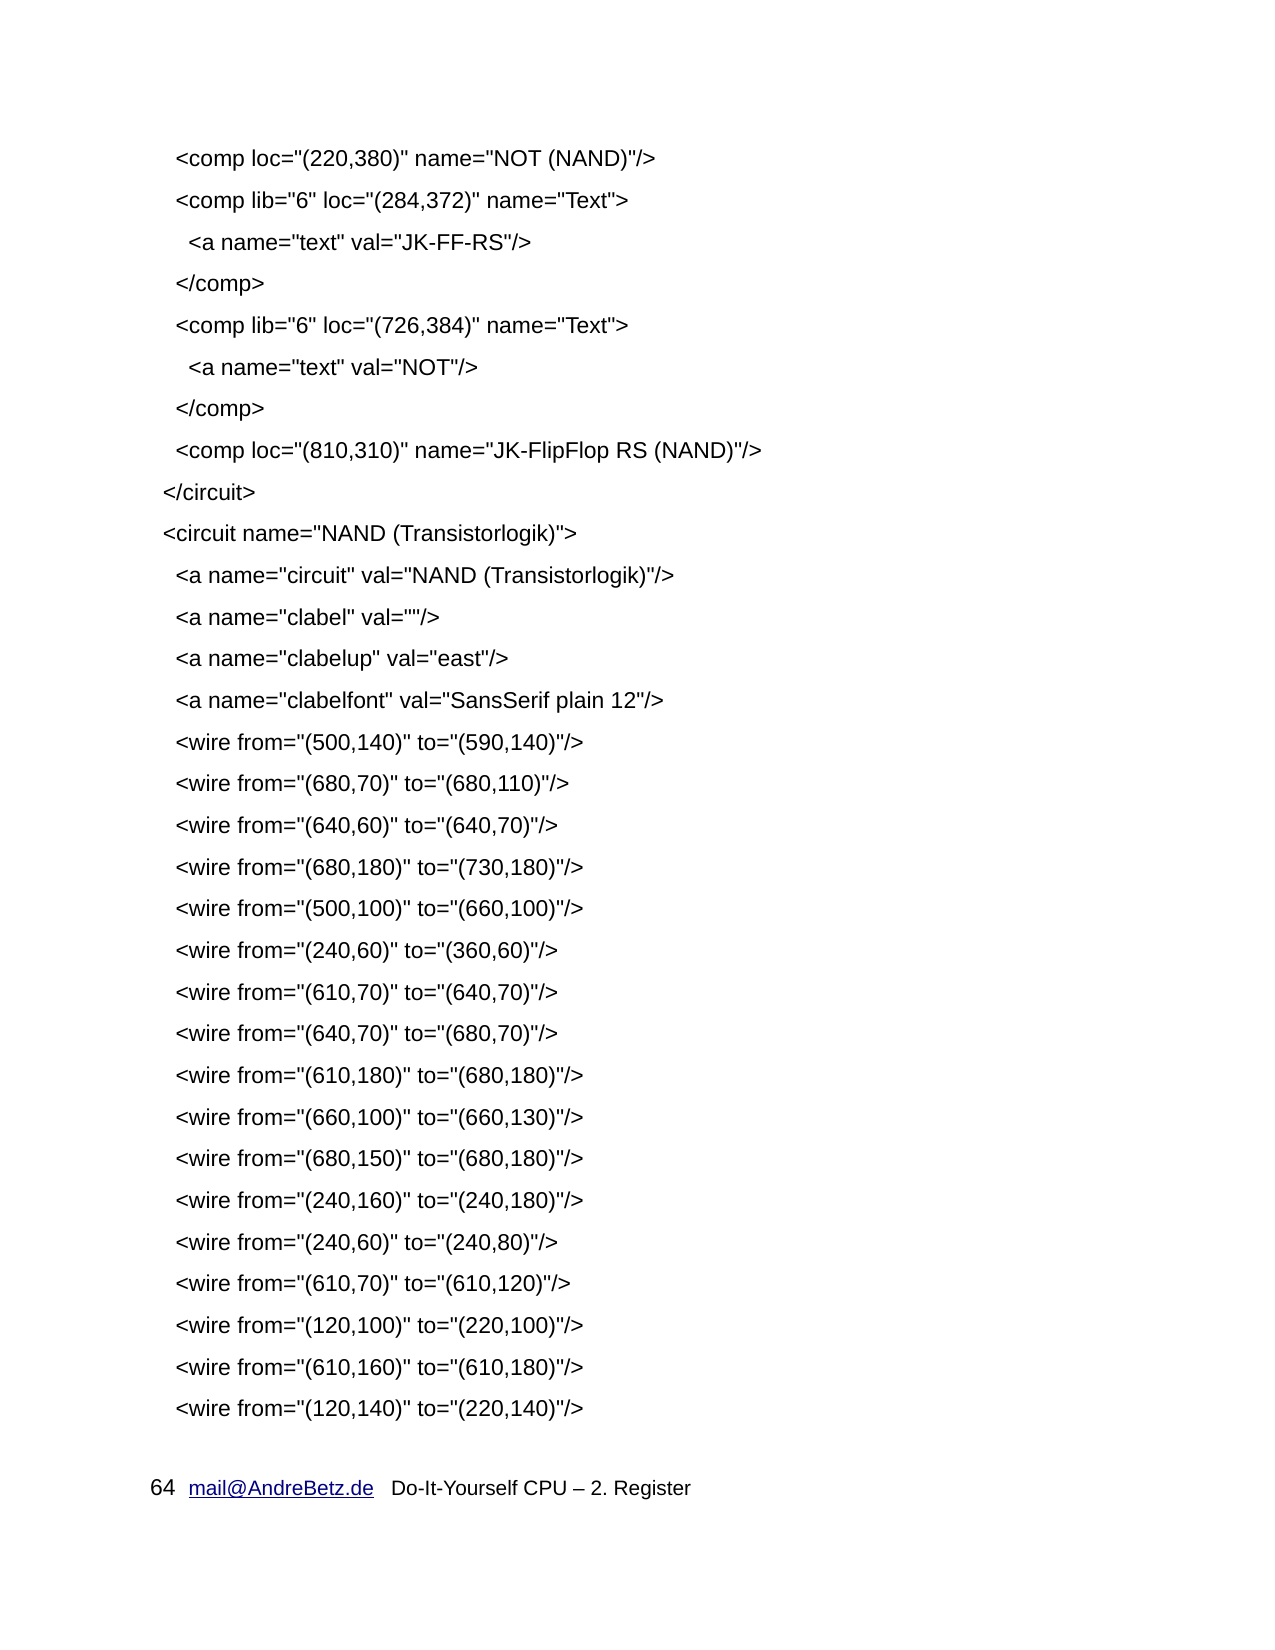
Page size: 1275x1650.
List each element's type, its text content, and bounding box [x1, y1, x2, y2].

text <wire from="(640,60)" to="(640,70)"/> [307, 817, 386, 837]
text <wire from="(120,100)" to="(220,100)"/> [150, 1317, 309, 1337]
text <wire from="(240,160)" to="(240,180)"/> [150, 1192, 309, 1212]
text <wire from="(610,180)" to="(680,180)"/> [551, 1067, 1125, 1087]
text <comp loc="(810,310)" name="JK-FlipFlop RS (NAND)"/> [150, 442, 307, 462]
text <comp loc="(810,310)" name="JK-FlipFlop RS (NAND)"/> [395, 442, 658, 462]
text <wire from="(680,180)" to="(730,180)"/> [307, 858, 399, 879]
text <circuit name="NAND (Transistorlogik)"> [150, 525, 397, 546]
text <comp loc="(220,380)" name="NOT (NAND)"/> [550, 150, 624, 171]
text <comp loc="(810,310)" name="JK-FlipFlop RS (NAND)"/> [729, 442, 1125, 462]
text <comp loc="(810,310)" name="JK-FlipFlop RS (NAND)"/> [656, 442, 730, 462]
text <wire from="(120,100)" to="(220,100)"/> [460, 1317, 552, 1337]
text <wire from="(610,180)" to="(680,180)"/> [150, 1067, 309, 1087]
text <wire from="(610,160)" to="(610,180)"/> [397, 1358, 462, 1379]
text <wire from="(680,180)" to="(730,180)"/> [150, 858, 309, 879]
text <wire from="(120,140)" to="(220,140)"/> [460, 1400, 552, 1421]
text <wire from="(240,60)" to="(240,80)"/> [150, 1233, 309, 1254]
text <wire from="(680,150)" to="(680,180)"/> [397, 1150, 462, 1171]
text <wire from="(610,70)" to="(610,120)"/> [537, 1275, 1125, 1296]
text <wire from="(680,180)" to="(730,180)"/> [550, 858, 1125, 879]
text <wire from="(240,60)" to="(360,60)"/> [525, 942, 1125, 962]
text <wire from="(500,140)" to="(590,140)"/> [550, 733, 1125, 754]
text <comp loc="(220,380)" name="NOT (NAND)"/> [150, 150, 307, 171]
text <wire from="(640,60)" to="(640,70)"/> [525, 817, 1125, 837]
text <comp lib="6" loc="(284,372)" name="Text"> [467, 192, 1125, 212]
text <wire from="(500,100)" to="(660,100)"/> [550, 900, 1125, 921]
text <wire from="(680,70)" to="(680,110)"/> [150, 775, 309, 796]
text <a name="circuit" val="NAND (Transistorlogik)"/> [641, 567, 1125, 587]
text <wire from="(500,100)" to="(660,100)"/> [397, 900, 462, 921]
text <comp loc="(810,310)" name="JK-FlipFlop RS (NAND)"/> [305, 442, 396, 462]
text <wire from="(640,60)" to="(640,70)"/> [448, 817, 526, 837]
text <a name="text" val="JK-FF-RS"/> [150, 233, 1125, 254]
text </comp> [150, 275, 1125, 296]
text <comp loc="(220,380)" name="NOT (NAND)"/> [622, 150, 1125, 171]
text <comp lib="6" loc="(726,384)" name="Text"> [376, 317, 468, 337]
text <wire from="(120,100)" to="(220,100)"/> [307, 1317, 399, 1337]
text <wire from="(240,60)" to="(240,80)"/> [524, 1233, 1125, 1254]
text <wire from="(610,70)" to="(640,70)"/> [448, 983, 526, 1004]
text <wire from="(640,70)" to="(680,70)"/> [524, 1025, 1125, 1046]
text <wire from="(500,140)" to="(590,140)"/> [460, 733, 552, 754]
text <wire from="(640,60)" to="(640,70)"/> [150, 817, 309, 837]
text <wire from="(120,140)" to="(220,140)"/> [307, 1400, 399, 1421]
text <a name="circuit" val="NAND (Transistorlogik)"/> [150, 567, 488, 587]
text <wire from="(660,100)" to="(660,130)"/> [307, 1108, 399, 1129]
text <wire from="(240,60)" to="(360,60)"/> [150, 942, 309, 962]
text </circuit> [150, 483, 1125, 504]
text <wire from="(640,70)" to="(680,70)"/> [307, 1025, 386, 1046]
text <comp loc="(220,380)" name="NOT (NAND)"/> [305, 150, 396, 171]
text <wire from="(240,60)" to="(360,60)"/> [448, 942, 526, 962]
text <wire from="(640,70)" to="(680,70)"/> [150, 1025, 309, 1046]
text <wire from="(120,100)" to="(220,100)"/> [398, 1317, 462, 1337]
text <wire from="(610,160)" to="(610,180)"/> [550, 1358, 1125, 1379]
text <wire from="(660,100)" to="(660,130)"/> [397, 1108, 462, 1129]
text <comp lib="6" loc="(284,372)" name="Text"> [376, 192, 468, 212]
text </comp> [150, 400, 1125, 421]
text <circuit name="NAND (Transistorlogik)"> [550, 525, 1125, 546]
text <wire from="(680,180)" to="(730,180)"/> [397, 858, 462, 879]
text <wire from="(680,180)" to="(730,180)"/> [460, 858, 552, 879]
text <a name="circuit" val="NAND (Transistorlogik)"/> [486, 567, 642, 587]
text <wire from="(640,60)" to="(640,70)"/> [385, 817, 450, 837]
text <wire from="(680,150)" to="(680,180)"/> [150, 1150, 309, 1171]
text <wire from="(660,100)" to="(660,130)"/> [150, 1108, 309, 1129]
text <wire from="(610,180)" to="(680,180)"/> [398, 1067, 462, 1087]
text <wire from="(240,60)" to="(240,80)"/> [448, 1233, 526, 1254]
text <comp lib="6" loc="(726,384)" name="Text"> [150, 317, 378, 337]
text <wire from="(120,140)" to="(220,140)"/> [550, 1400, 1125, 1421]
text <a name="clabel" val=""/> [150, 608, 1125, 629]
text <wire from="(500,100)" to="(660,100)"/> [460, 900, 552, 921]
text <wire from="(240,160)" to="(240,180)"/> [460, 1192, 552, 1212]
text <wire from="(610,70)" to="(640,70)"/> [150, 983, 309, 1004]
text <wire from="(680,70)" to="(680,110)"/> [384, 775, 450, 796]
text <wire from="(240,60)" to="(240,80)"/> [307, 1233, 386, 1254]
text <wire from="(120,100)" to="(220,100)"/> [551, 1317, 1125, 1337]
text <wire from="(610,70)" to="(640,70)"/> [384, 983, 450, 1004]
text <wire from="(660,100)" to="(660,130)"/> [460, 1108, 552, 1129]
text <wire from="(610,70)" to="(610,120)"/> [448, 1275, 539, 1296]
text <wire from="(500,100)" to="(660,100)"/> [307, 900, 399, 921]
text <wire from="(680,70)" to="(680,110)"/> [535, 775, 1125, 796]
text <wire from="(680,70)" to="(680,110)"/> [448, 775, 537, 796]
text <comp loc="(220,380)" name="NOT (NAND)"/> [394, 150, 552, 171]
text <wire from="(240,60)" to="(360,60)"/> [307, 942, 386, 962]
text <wire from="(500,100)" to="(660,100)"/> [150, 900, 309, 921]
text <wire from="(610,70)" to="(640,70)"/> [524, 983, 1125, 1004]
text <wire from="(640,70)" to="(680,70)"/> [384, 1025, 450, 1046]
text <wire from="(240,60)" to="(240,80)"/> [384, 1233, 450, 1254]
text <wire from="(610,180)" to="(680,180)"/> [460, 1067, 552, 1087]
text <circuit name="NAND (Transistorlogik)"> [395, 525, 552, 546]
text <wire from="(120,140)" to="(220,140)"/> [150, 1400, 309, 1421]
text <wire from="(500,140)" to="(590,140)"/> [397, 733, 462, 754]
text <comp lib="6" loc="(284,372)" name="Text"> [150, 192, 378, 212]
text <wire from="(680,150)" to="(680,180)"/> [550, 1150, 1125, 1171]
text <wire from="(680,150)" to="(680,180)"/> [460, 1150, 552, 1171]
text <wire from="(610,160)" to="(610,180)"/> [460, 1358, 552, 1379]
text <a name="clabelfont" val="SansSerif plain 12"/> [150, 692, 1125, 712]
text <wire from="(610,70)" to="(640,70)"/> [307, 983, 386, 1004]
text <wire from="(240,160)" to="(240,180)"/> [307, 1192, 399, 1212]
text <wire from="(610,180)" to="(680,180)"/> [307, 1067, 399, 1087]
text <wire from="(680,150)" to="(680,180)"/> [307, 1150, 399, 1171]
text <wire from="(610,160)" to="(610,180)"/> [307, 1358, 399, 1379]
text <a name="text" val="NOT"/> [150, 358, 1125, 379]
text <wire from="(680,70)" to="(680,110)"/> [307, 775, 386, 796]
text <wire from="(610,70)" to="(610,120)"/> [384, 1275, 450, 1296]
text <wire from="(660,100)" to="(660,130)"/> [550, 1108, 1125, 1129]
text <wire from="(610,70)" to="(610,120)"/> [307, 1275, 386, 1296]
text <comp lib="6" loc="(726,384)" name="Text"> [467, 317, 1125, 337]
text <wire from="(120,140)" to="(220,140)"/> [397, 1400, 462, 1421]
text <wire from="(240,160)" to="(240,180)"/> [398, 1192, 462, 1212]
text <wire from="(240,160)" to="(240,180)"/> [551, 1192, 1125, 1212]
text <wire from="(610,160)" to="(610,180)"/> [150, 1358, 309, 1379]
text <a name="clabelup" val="east"/> [150, 650, 1125, 671]
text <wire from="(240,60)" to="(360,60)"/> [385, 942, 450, 962]
text <wire from="(500,140)" to="(590,140)"/> [307, 733, 399, 754]
text <wire from="(640,70)" to="(680,70)"/> [448, 1025, 526, 1046]
text <wire from="(500,140)" to="(590,140)"/> [150, 733, 309, 754]
text <wire from="(610,70)" to="(610,120)"/> [150, 1275, 309, 1296]
